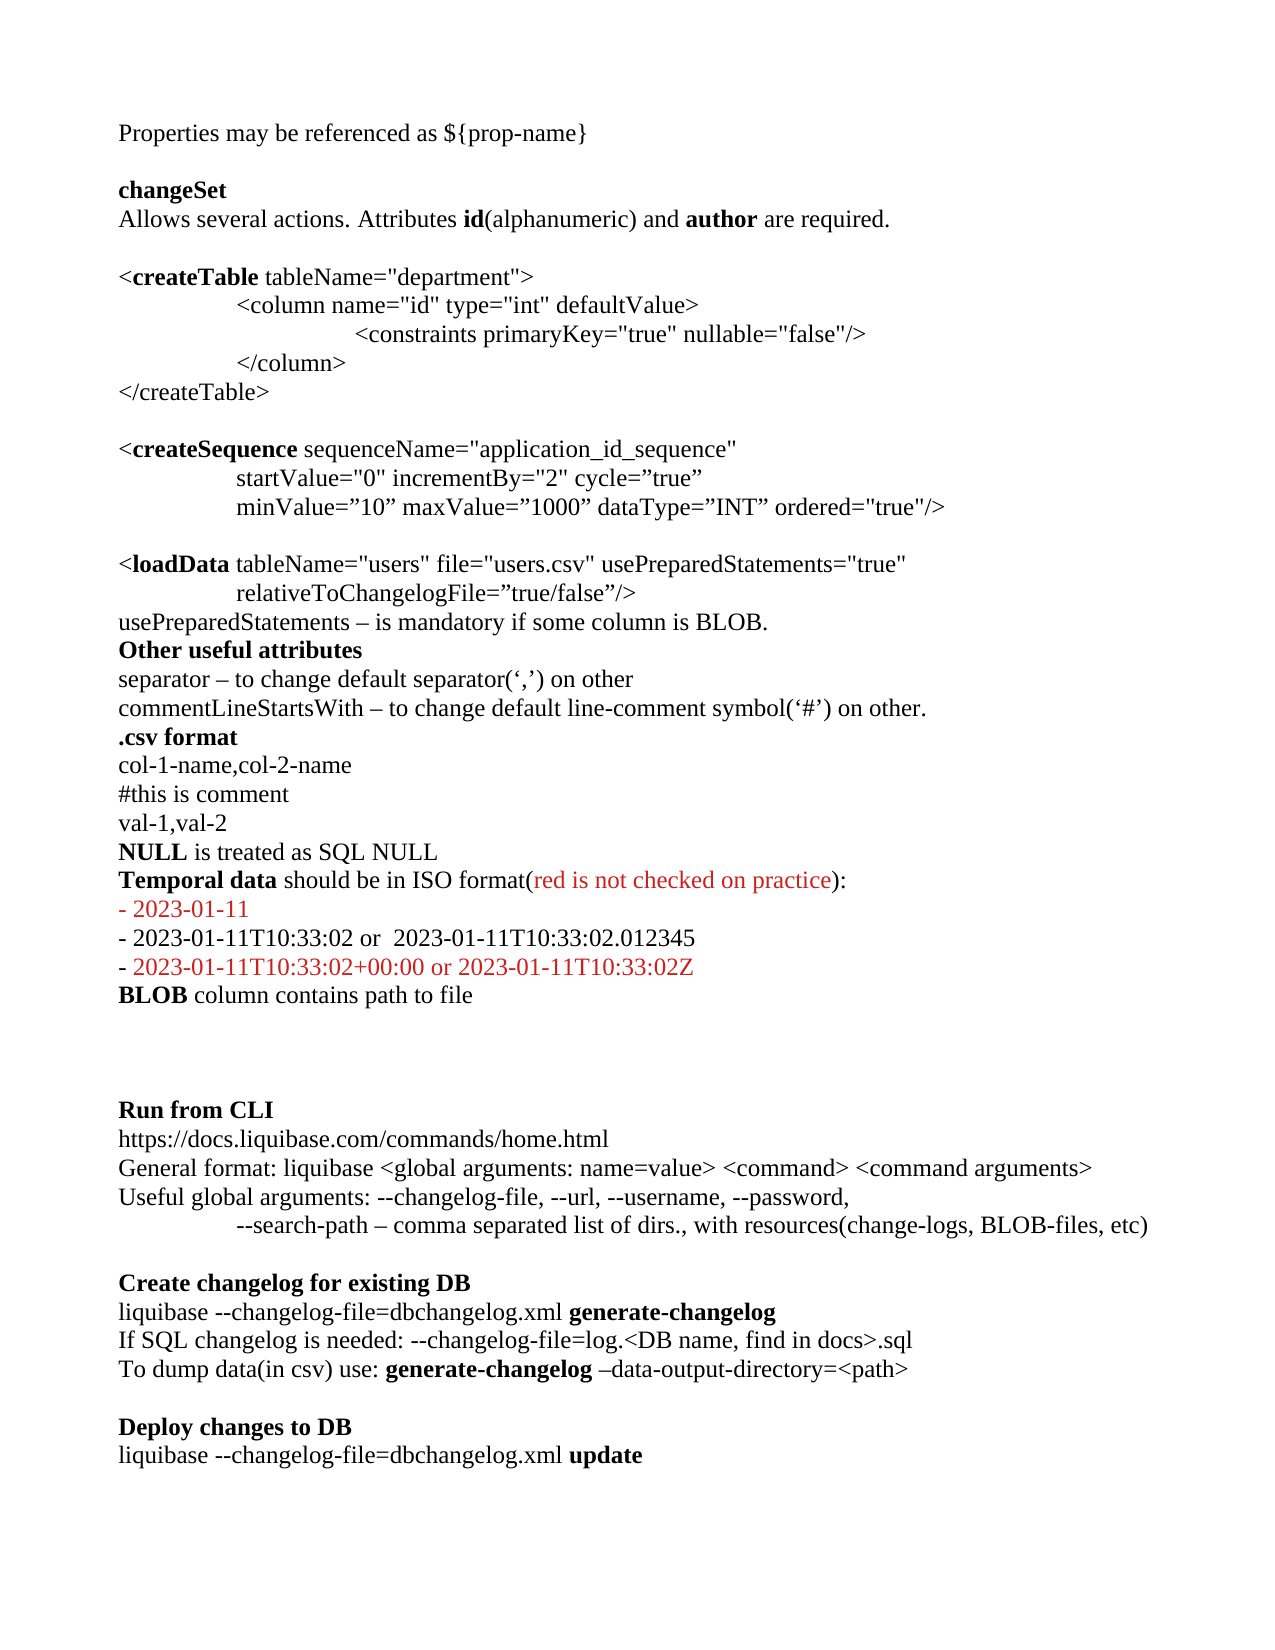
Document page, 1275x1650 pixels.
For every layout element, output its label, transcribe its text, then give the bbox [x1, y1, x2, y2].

text Allows several actions. Attributes id(alphanumeric) and author are required. [118, 204, 1157, 233]
text col-1-name,col-2-name [118, 751, 1157, 779]
text <constraints primaryKey="true" nullable="false"/> [118, 319, 1157, 348]
text liquibase --changelog-file=dbchangelog.xml generate-changelog [118, 1297, 1157, 1326]
text - 2023-01-11T10:33:02 or 2023-01-11T10:33:02.012345 [118, 923, 1157, 952]
text changeSet [118, 176, 1157, 204]
text <column name="id" type="int" defaultValue> [118, 291, 1157, 319]
text Useful global arguments: --changelog-file, --url, --username, --password, [118, 1182, 1157, 1211]
text usePreparedStatements – is mandatory if some column is BLOB. [118, 607, 1157, 636]
text liquibase --changelog-file=dbchangelog.xml update [118, 1441, 1157, 1469]
text Deploy changes to DB [118, 1412, 1157, 1441]
text Create changelog for existing DB [118, 1268, 1157, 1297]
text Other useful attributes [118, 636, 1157, 664]
text To dump data(in csv) use: generate-changelog –data-output-directory=<path> [118, 1354, 1157, 1383]
text commentLineStartsWith – to change default line-comment symbol(‘#’) on other. [118, 693, 1157, 722]
text startValue="0" incrementBy="2" cycle=”true” [118, 463, 1157, 492]
text NULL is treated as SQL NULL [118, 837, 1157, 866]
text BLOB column contains path to file [118, 981, 1157, 1009]
text https://docs.liquibase.com/commands/home.html [118, 1124, 1157, 1153]
text <loadData tableName="users" file="users.csv" usePreparedStatements="true" relativeToChangelogFile=”true/false”/> [118, 549, 1157, 607]
text --search-path – comma separated list of dirs., with resources(change-logs, BLOB-files, etc) [118, 1211, 1157, 1239]
text <createSequence sequenceName="application_id_sequence" [118, 434, 1157, 463]
text Run from CLI [118, 1096, 1157, 1124]
text If SQL changelog is needed: --changelog-file=log.<DB name, find in docs>.sql [118, 1326, 1157, 1354]
text separator – to change default separator(‘,’) on other [118, 664, 1157, 693]
text <createTable tableName="department"> [118, 262, 1157, 291]
text General format: liquibase <global arguments: name=value> <command> <command arguments> [118, 1153, 1157, 1182]
text - 2023-01-11T10:33:02+00:00 or 2023-01-11T10:33:02Z [118, 952, 1157, 981]
text .csv format [118, 722, 1157, 751]
text Properties may be referenced as ${prop-name} [118, 118, 1157, 147]
text #this is comment [118, 779, 1157, 808]
text Temporal data should be in ISO format(red is not checked on practice): [118, 866, 1157, 894]
text </column> [118, 348, 1157, 377]
text val-1,val-2 [118, 808, 1157, 837]
text minValue=”10” maxValue=”1000” dataType=”INT” ordered="true"/> [118, 492, 1157, 521]
text </createTable> [118, 377, 1157, 406]
text - 2023-01-11 [118, 894, 1157, 923]
